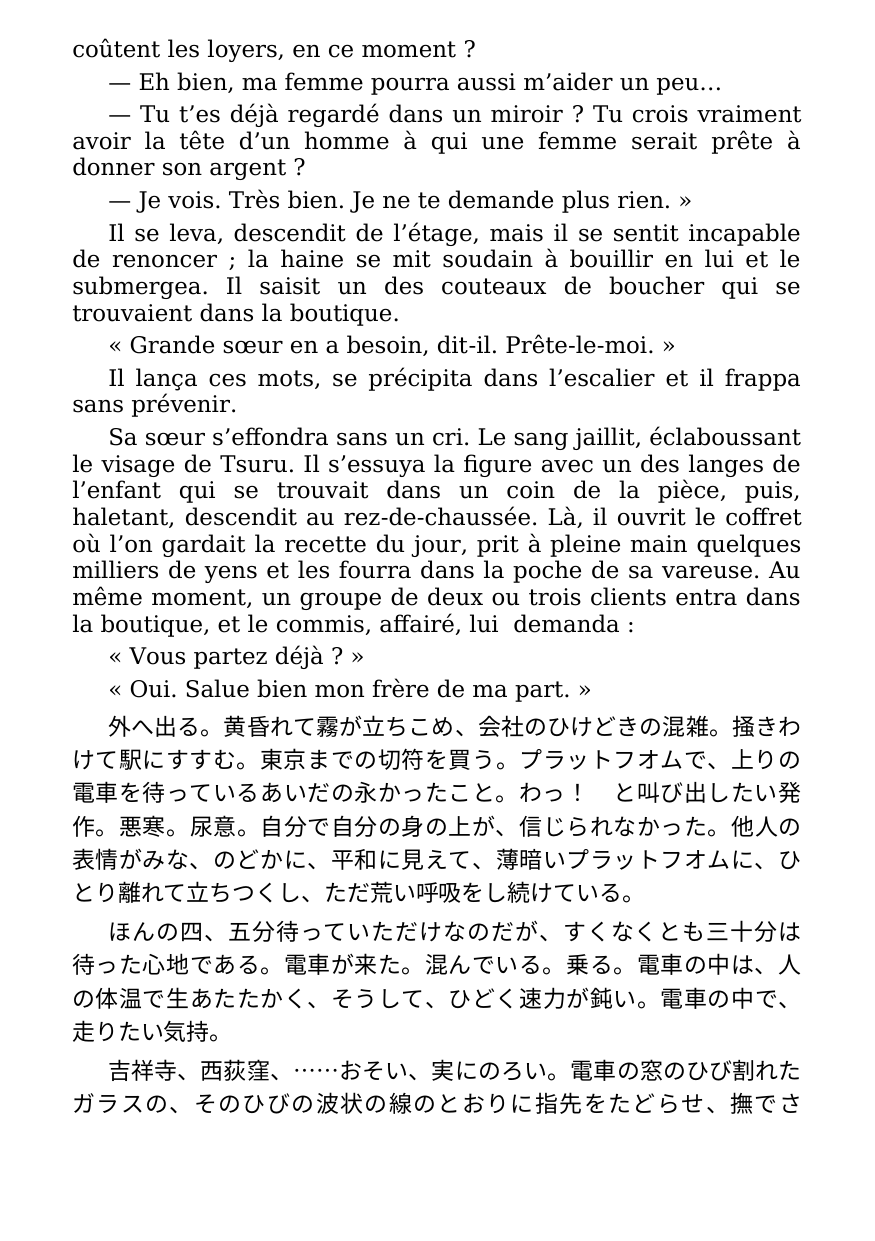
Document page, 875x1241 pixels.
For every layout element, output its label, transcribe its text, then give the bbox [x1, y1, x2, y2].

text « Vous partez déjà ? » [72, 643, 802, 670]
text coûtent les loyers, en ce moment ? [72, 36, 802, 63]
text — Je vois. Très bien. Je ne te demande plus rien. » [72, 187, 802, 214]
text ほんの四、五分待っていただけなのだが、すくなくとも三十分は待った心地である。電車が来た。混んでいる。乗る。電車の中は、人の体温で生あたたかく、そうして、ひどく速力が鈍い。電車の中で、走りたい気持。 [72, 914, 802, 1047]
text Il lança ces mots, se précipita dans l’escalier et il frappa sans prévenir. [72, 365, 802, 418]
text « Grande sœur en a besoin, dit‑il. Prête‑le‑moi. » [72, 332, 802, 359]
text 吉祥寺、西荻窪、……おそい、実にのろい。電車の窓のひび割れたガラスの、そのひびの波状の線のとおりに指先をたどらせ、撫でさ [72, 1053, 802, 1119]
text — Tu t’es déjà regardé dans un miroir ? Tu crois vraiment avoir la tête d’un homme à qui une femme serait prête à donner son argent ? [72, 101, 802, 181]
text « Oui. Salue bien mon frère de ma part. » [72, 676, 802, 703]
text Sa sœur s’effondra sans un cri. Le sang jaillit, éclaboussant le visage de Tsuru. Il s’essuya la figure avec un des langes de l’enfant qui se trouvait dans un coin de la pièce, puis, haletant, descendit au rez‑de‑chaussée. Là, il ouvrit le coffret où l’on gardait la recette du jour, prit à pleine main quelques milliers de yens et les fourra dans la poche de sa vareuse. Au même moment, un groupe de deux ou trois clients entra dans la boutique, et le commis, affairé, lui demanda : [72, 424, 802, 638]
text Il se leva, descendit de l’étage, mais il se sentit incapable de renoncer ; la haine se mit soudain à bouillir en lui et le submergea. Il saisit un des couteaux de boucher qui se trouvaient dans la boutique. [72, 220, 802, 326]
text 外へ出る。黄昏れて霧が立ちこめ、会社のひけどきの混雑。掻きわけて駅にすすむ。東京までの切符を買う。プラットフオムで、上りの電車を待っているあいだの永かったこと。わっ！ と叫び出したい発作。悪寒。尿意。自分で自分の身の上が、信じられなかった。他人の表情がみな、のどかに、平和に見えて、薄暗いプラットフオムに、ひとり離れて立ちつくし、ただ荒い呼吸をし続けている。 [72, 709, 802, 908]
text — Eh bien, ma femme pourra aussi m’aider un peu… [72, 69, 802, 95]
